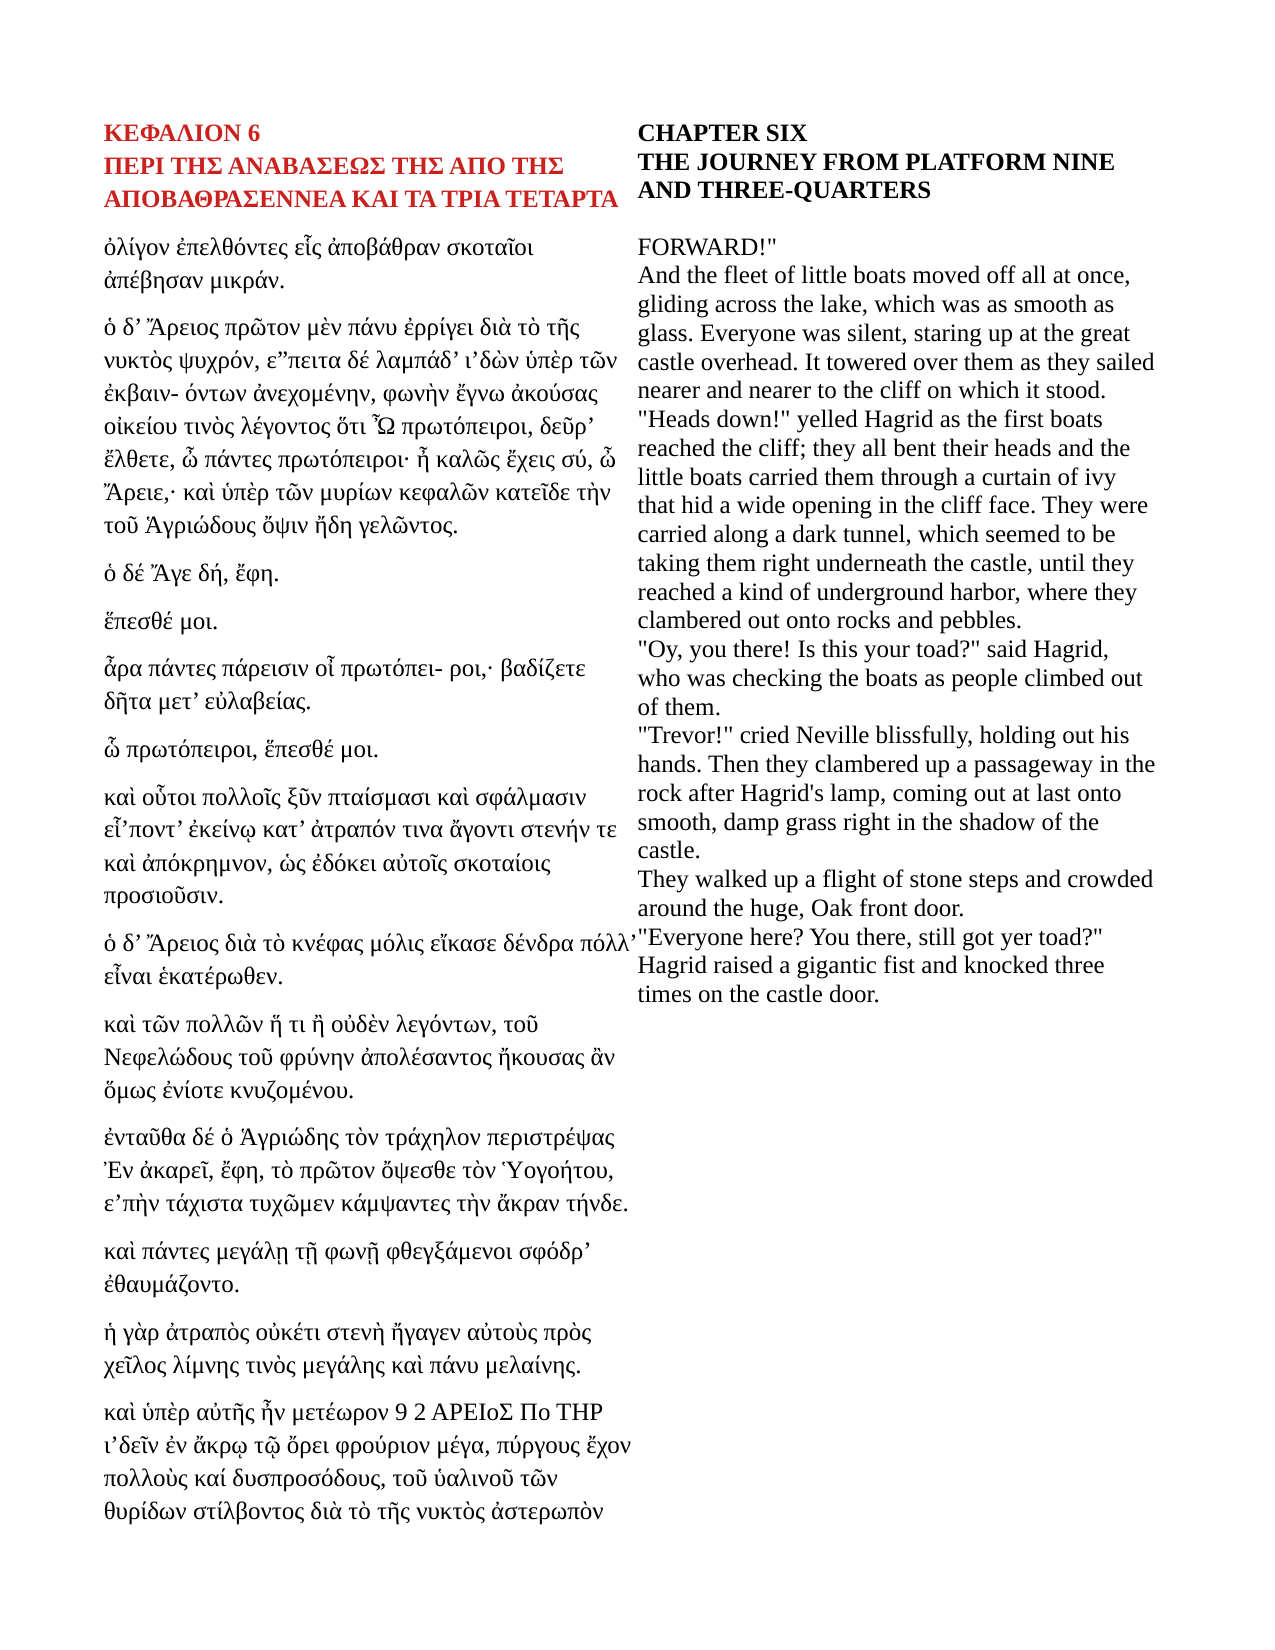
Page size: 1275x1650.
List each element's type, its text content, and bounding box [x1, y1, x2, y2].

table_cell ὀλίγον ἐπελθόντες εἷς ἀποβάθραν σκοταῖοι ἀπέβησαν μικράν. ὁ δ’ Ἄρειος πρῶτον μὲν πάνυ ἐρρίγει διὰ τὸ τῆς νυκτὸς ψυχρόν, ε”πειτα δέ λαμπάδ’ ι’δὼν ὑπὲρ τῶν ἐκβαιν- όντων ἀνεχομένην, φωνὴν ἔγνω ἀκούσας οἰκείου τινὸς λέγοντος ὅτι Ὦ πρωτόπειροι, δεῦρ’ ἔλθετε, ὦ πάντες πρωτόπειροι· ἦ καλῶς ἔχεις σύ, ὦ Ἄρειε,· καὶ ὑπὲρ τῶν μυρίων κεφαλῶν κατεῖδε τὴν τοῦ Ἁγριώδους ὄψιν ἤδη γελῶντος. ὁ δέ Ἄγε δή, ἔφη. ἕπεσθέ μοι. ἆρα πάντες πάρεισιν οἶ πρωτόπει- ροι,· βαδίζετε δῆτα μετ’ εὐλαβείας. ὧ πρωτόπειροι, ἕπεσθέ μοι. καὶ οὗτοι πολλοῖς ξῦν πταίσμασι καὶ σφάλμασιν εἷ’ποντ’ ἐκείνῳ κατ’ ἀτραπόν τινα ἄγοντι στενήν τε καὶ ἀπόκρημνον, ὡς ἐδόκει αὐτοῖς σκοταίοις προσιοῦσιν. ὁ δ’ Ἄρειος διὰ τὸ κνέφας μόλις εἴκασε δένδρα πόλλ’ εἶναι ἑκατέρωθεν. καὶ τῶν πολλῶν ἥ τι ἢ οὐδὲν λεγόντων, τοῦ Νεφελώδους τοῦ φρύνην ἀπολέσαντος ἤκουσας ἂν ὅμως ἐνίοτε κνυζομένου. ἐνταῦθα δέ ὁ Ἁγριώδης τὸν τράχηλον περιστρέψας Ἐν ἀκαρεῖ, ἔφη, τὸ πρῶτον ὄψεσθε τὸν Ὑογοήτου, ε’πὴν τάχιστα τυχῶμεν κάμψαντες τὴν ἄκραν τήνδε. καὶ πάντες μεγάλῃ τῇ φωνῇ φθεγξάμενοι σφόδρ’ ἐθαυμάζοντο. ἡ γὰρ ἀτραπὸς οὐκέτι στενὴ ἤγαγεν αὐτοὺς πρὸς χεῖλος λίμνης τινὸς μεγάλης καὶ πάνυ μελαίνης. καὶ ὑπὲρ αὐτῆς ἦν μετέωρον 9 2 ΑΡΕΙοΣ Πο ΤΗΡ ι’δεῖν ἐν ἄκρῳ τῷ ὄρει φρούριον μέγα, πύργους ἔχον πολλοὺς καί δυσπροσόδους, τοῦ ὑαλινοῦ τῶν θυρίδων στίλβοντος διὰ τὸ τῆς νυκτὸς ἀστερωπὸν [104, 232, 637, 1525]
table_cell -- FORWARD!" And the fleet of little boats moved off all at once, gliding across the lake, which was as smooth as glass. Everyone was silent, staring up at the great castle overhead. It towered over them as they sailed nearer and nearer to the cliff on which it stood. "Heads down!" yelled Hagrid as the first boats reached the cliff; they all bent their heads and the little boats carried them through a curtain of ivy that hid a wide opening in the cliff face. They were carried along a dark tunnel, which seemed to be taking them right underneath the castle, until they reached a kind of underground harbor, where they clambered out onto rocks and pebbles. "Oy, you there! Is this your toad?" said Hagrid, who was checking the boats as people climbed out of them. "Trevor!" cried Neville blissfully, holding out his hands. Then they clambered up a passageway in the rock after Hagrid's lamp, coming out at last onto smooth, damp grass right in the shadow of the castle. They walked up a flight of stone steps and crowded around the huge, Oak front door. "Everyone here? You there, still got yer toad?" Hagrid raised a gigantic fist and knocked three times on the castle door. [638, 232, 1157, 1525]
table_header CHAPTER SIX THE JOURNEY FROM PLATFORM NINE AND THREE-QUARTERS [638, 118, 1157, 232]
table_header ΚΕΦΑΛΙΟΝ 6 ΠΕΡΙ ΤΗΣ ΑΝΑΒΑΣΕΩΣ ΤΗΣ ΑΠΟ ΤΗΣ ΑΠΟΒΑΘΡΑΣΕΝΝΕΑ ΚΑΙ ΤΑ ΤΡΙΑ ΤΕΤΑΡΤΑ [104, 118, 637, 232]
